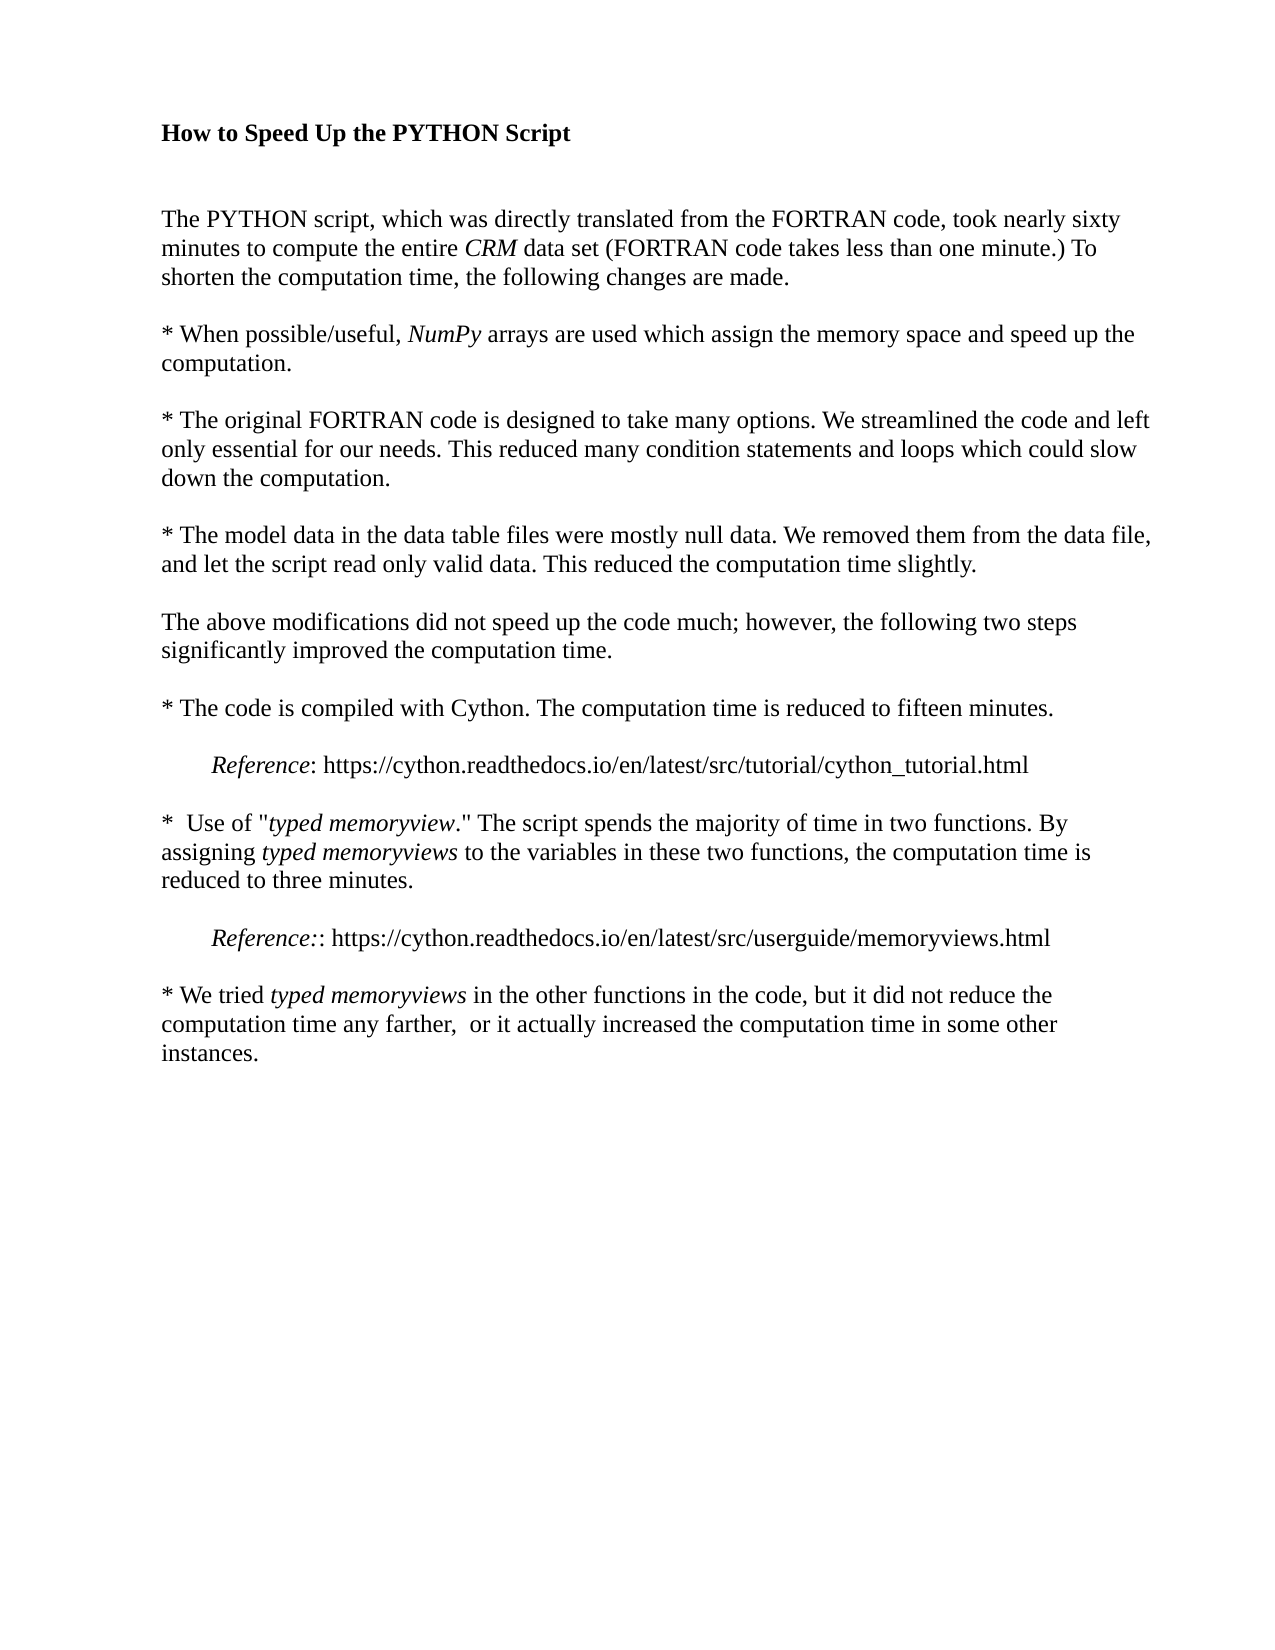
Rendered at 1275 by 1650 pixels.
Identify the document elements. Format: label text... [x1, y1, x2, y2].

text * Use of "typed memoryview." The script spends the majority of time in two functions. By assigning typed memoryviews to the variables in these two functions, the computation time is reduced to three minutes. [161, 808, 1158, 894]
text Reference:: https://cython.readthedocs.io/en/latest/src/userguide/memoryviews.html [161, 923, 1158, 952]
text Reference: https://cython.readthedocs.io/en/latest/src/tutorial/cython_tutorial.html [161, 751, 1158, 779]
text * When possible/useful, NumPy arrays are used which assign the memory space and speed up the computation. [161, 319, 1158, 377]
text * The model data in the data table files were mostly null data. We removed them from the data file, and let the script read only valid data. This reduced the computation time slightly. [161, 521, 1158, 578]
text * We tried typed memoryviews in the other functions in the code, but it did not reduce the computation time any farther, or it actually increased the computation time in some other instances. [161, 981, 1158, 1067]
text * The original FORTRAN code is designed to take many options. We streamlined the code and left only essential for our needs. This reduced many condition statements and loops which could slow down the computation. [161, 406, 1158, 492]
text How to Speed Up the PYTHON Script [161, 118, 1158, 147]
text The PYTHON script, which was directly translated from the FORTRAN code, took nearly sixty minutes to compute the entire CRM data set (FORTRAN code takes less than one minute.) To shorten the computation time, the following changes are made. [161, 204, 1158, 291]
text * The code is compiled with Cython. The computation time is reduced to fifteen minutes. [161, 693, 1158, 722]
text The above modifications did not speed up the code much; however, the following two steps significantly improved the computation time. [161, 607, 1158, 664]
